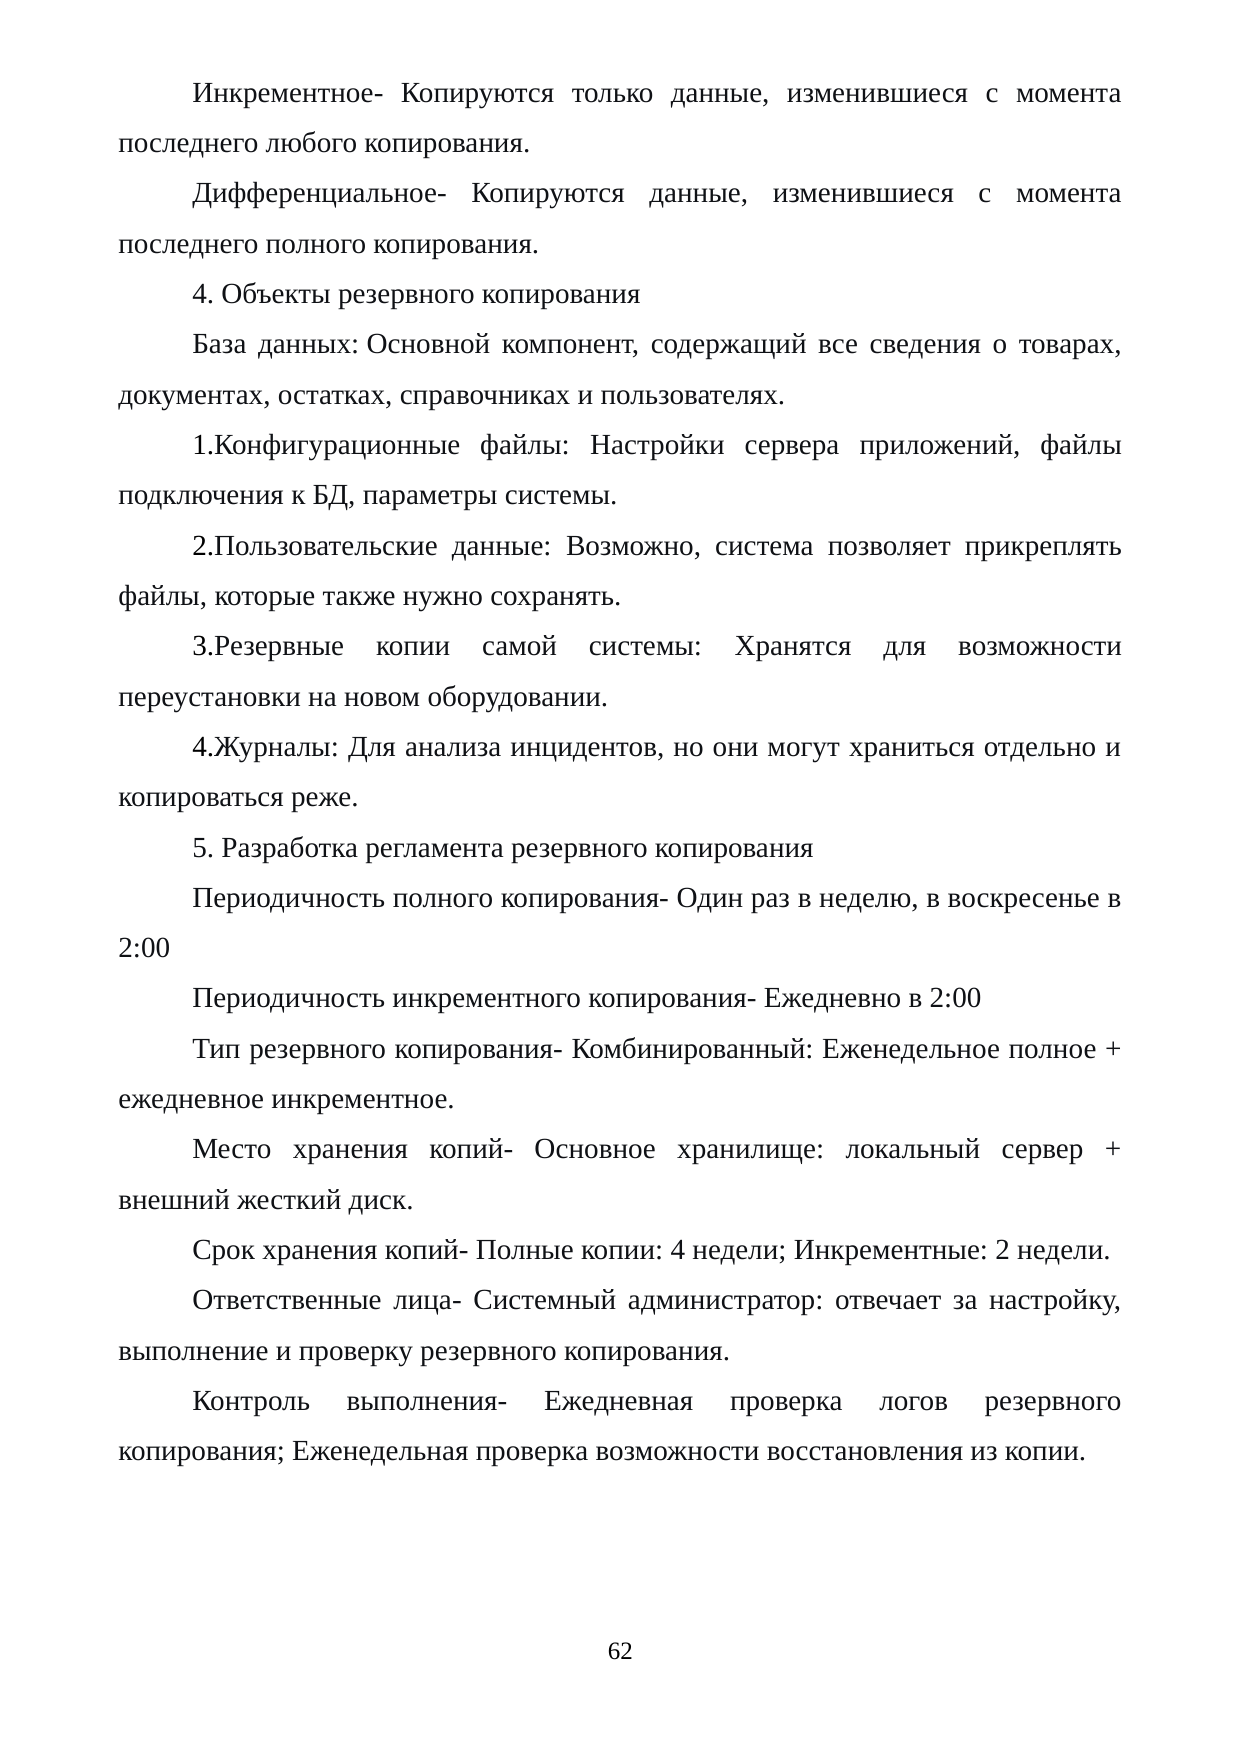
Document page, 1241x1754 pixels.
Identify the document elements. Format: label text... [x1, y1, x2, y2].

text Место хранения копий- Основное хранилище: локальный сервер + внешний жесткий диск. [118, 1132, 1122, 1215]
text Тип резервного копирования- Комбинированный: Еженедельное полное + ежедневное инкрементное. [118, 1031, 1122, 1115]
list Конфигурационные файлы: Настройки сервера приложений, файлы подключения к БД, параметры системы. [118, 427, 1122, 511]
text Периодичность полного копирования- Один раз в неделю, в воскресенье в 2:00 [118, 880, 1122, 964]
list Резервные копии самой системы: Хранятся для возможности переустановки на новом оборудовании. [118, 628, 1122, 712]
text Контроль выполнения- Ежедневная проверка логов резервного копирования; Еженедельная проверка возможности восстановления из копии. [118, 1383, 1122, 1467]
text 4. Объекты резервного копирования [118, 276, 1122, 310]
text Периодичность инкрементного копирования- Ежедневно в 2:00 [118, 981, 1122, 1014]
text Ответственные лица- Системный администратор: отвечает за настройку, выполнение и проверку резервного копирования. [118, 1282, 1122, 1366]
text Срок хранения копий- Полные копии: 4 недели; Инкрементные: 2 недели. [118, 1232, 1122, 1266]
list Пользовательские данные: Возможно, система позволяет прикреплять файлы, которые также нужно сохранять. [118, 528, 1122, 612]
text 5. Разработка регламента резервного копирования [118, 830, 1122, 863]
text База данных: Основной компонент, содержащий все сведения о товарах, документах, остатках, справочниках и пользователях. [118, 327, 1122, 410]
text Дифференциальное- Копируются данные, изменившиеся с момента последнего полного копирования. [118, 176, 1122, 259]
text Инкрементное- Копируются только данные, изменившиеся с момента последнего любого копирования. [118, 75, 1122, 159]
list Журналы: Для анализа инцидентов, но они могут храниться отдельно и копироваться реже. [118, 729, 1122, 813]
